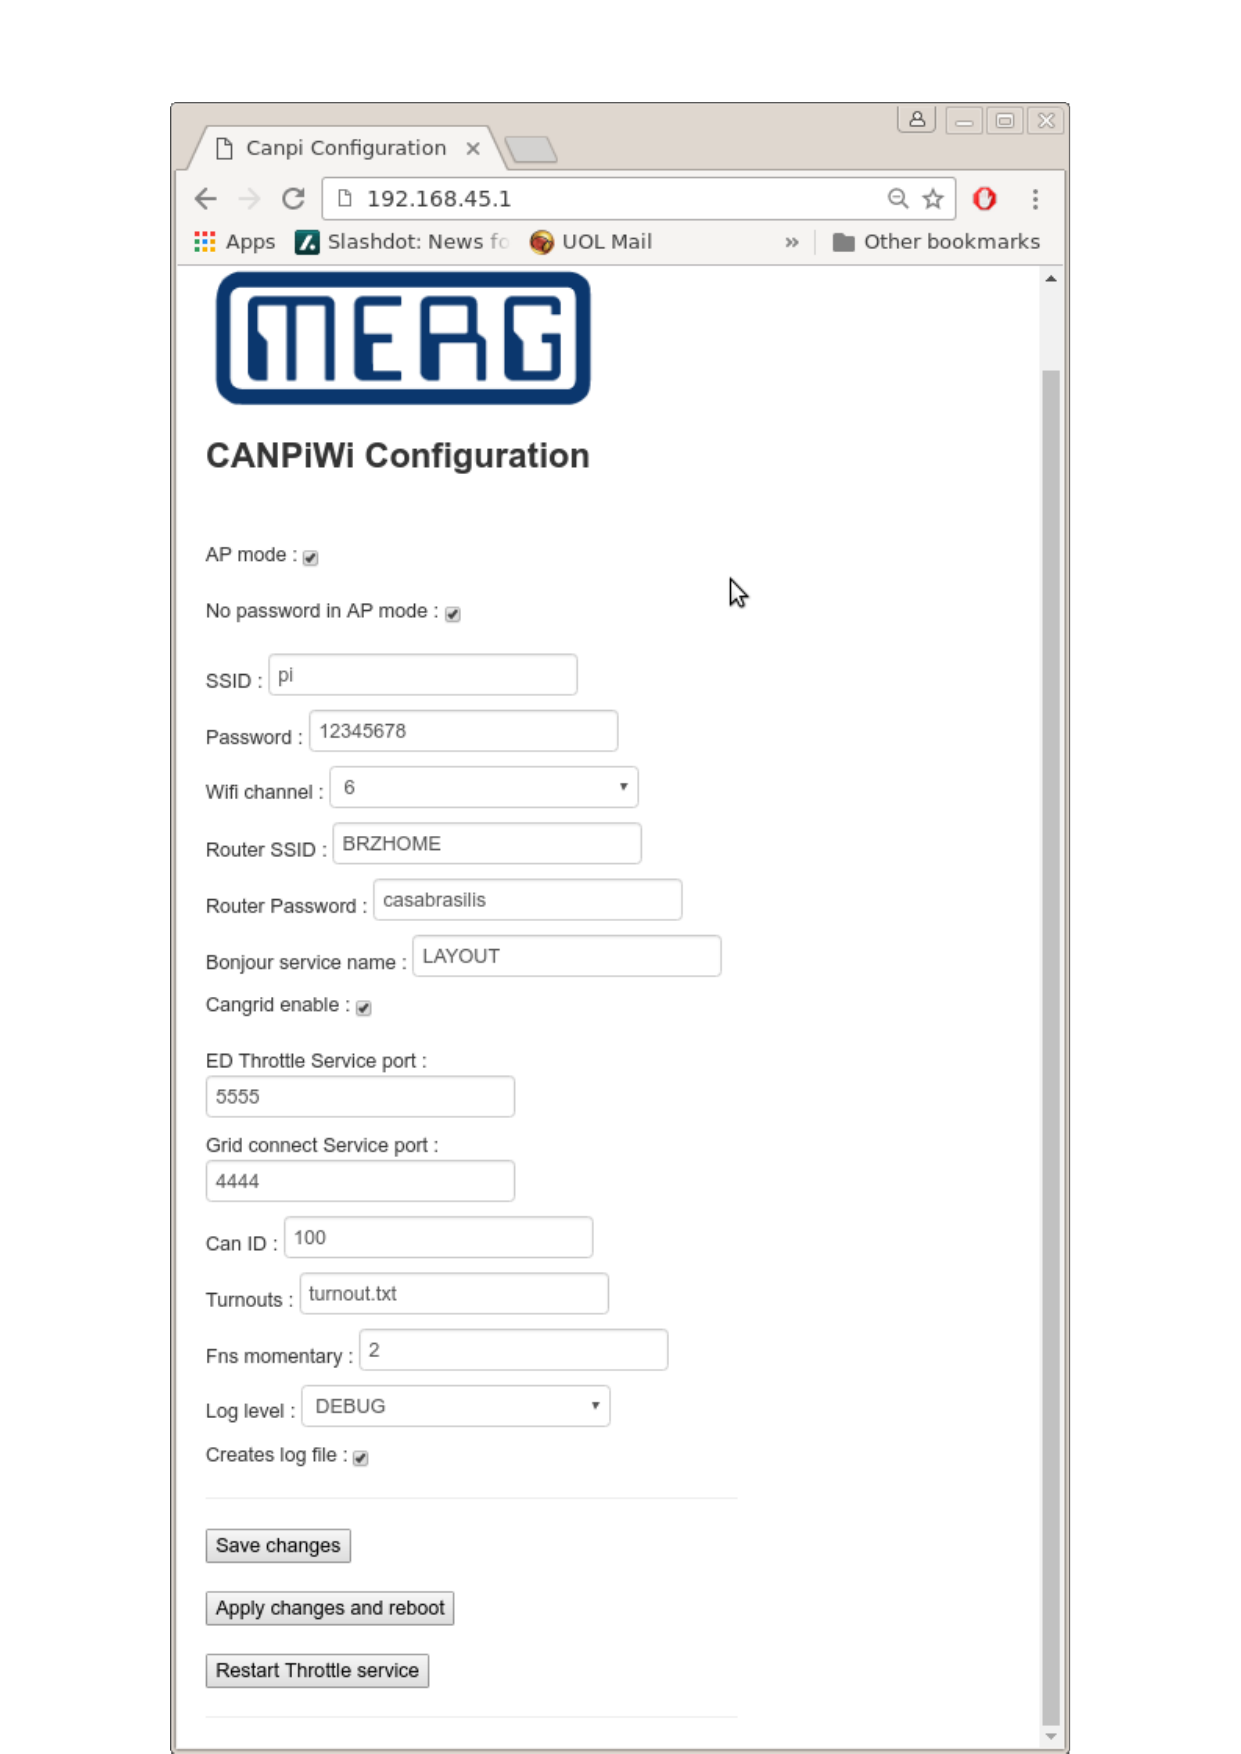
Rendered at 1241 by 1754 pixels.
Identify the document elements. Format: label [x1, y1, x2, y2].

picture [170, 102, 1071, 1754]
